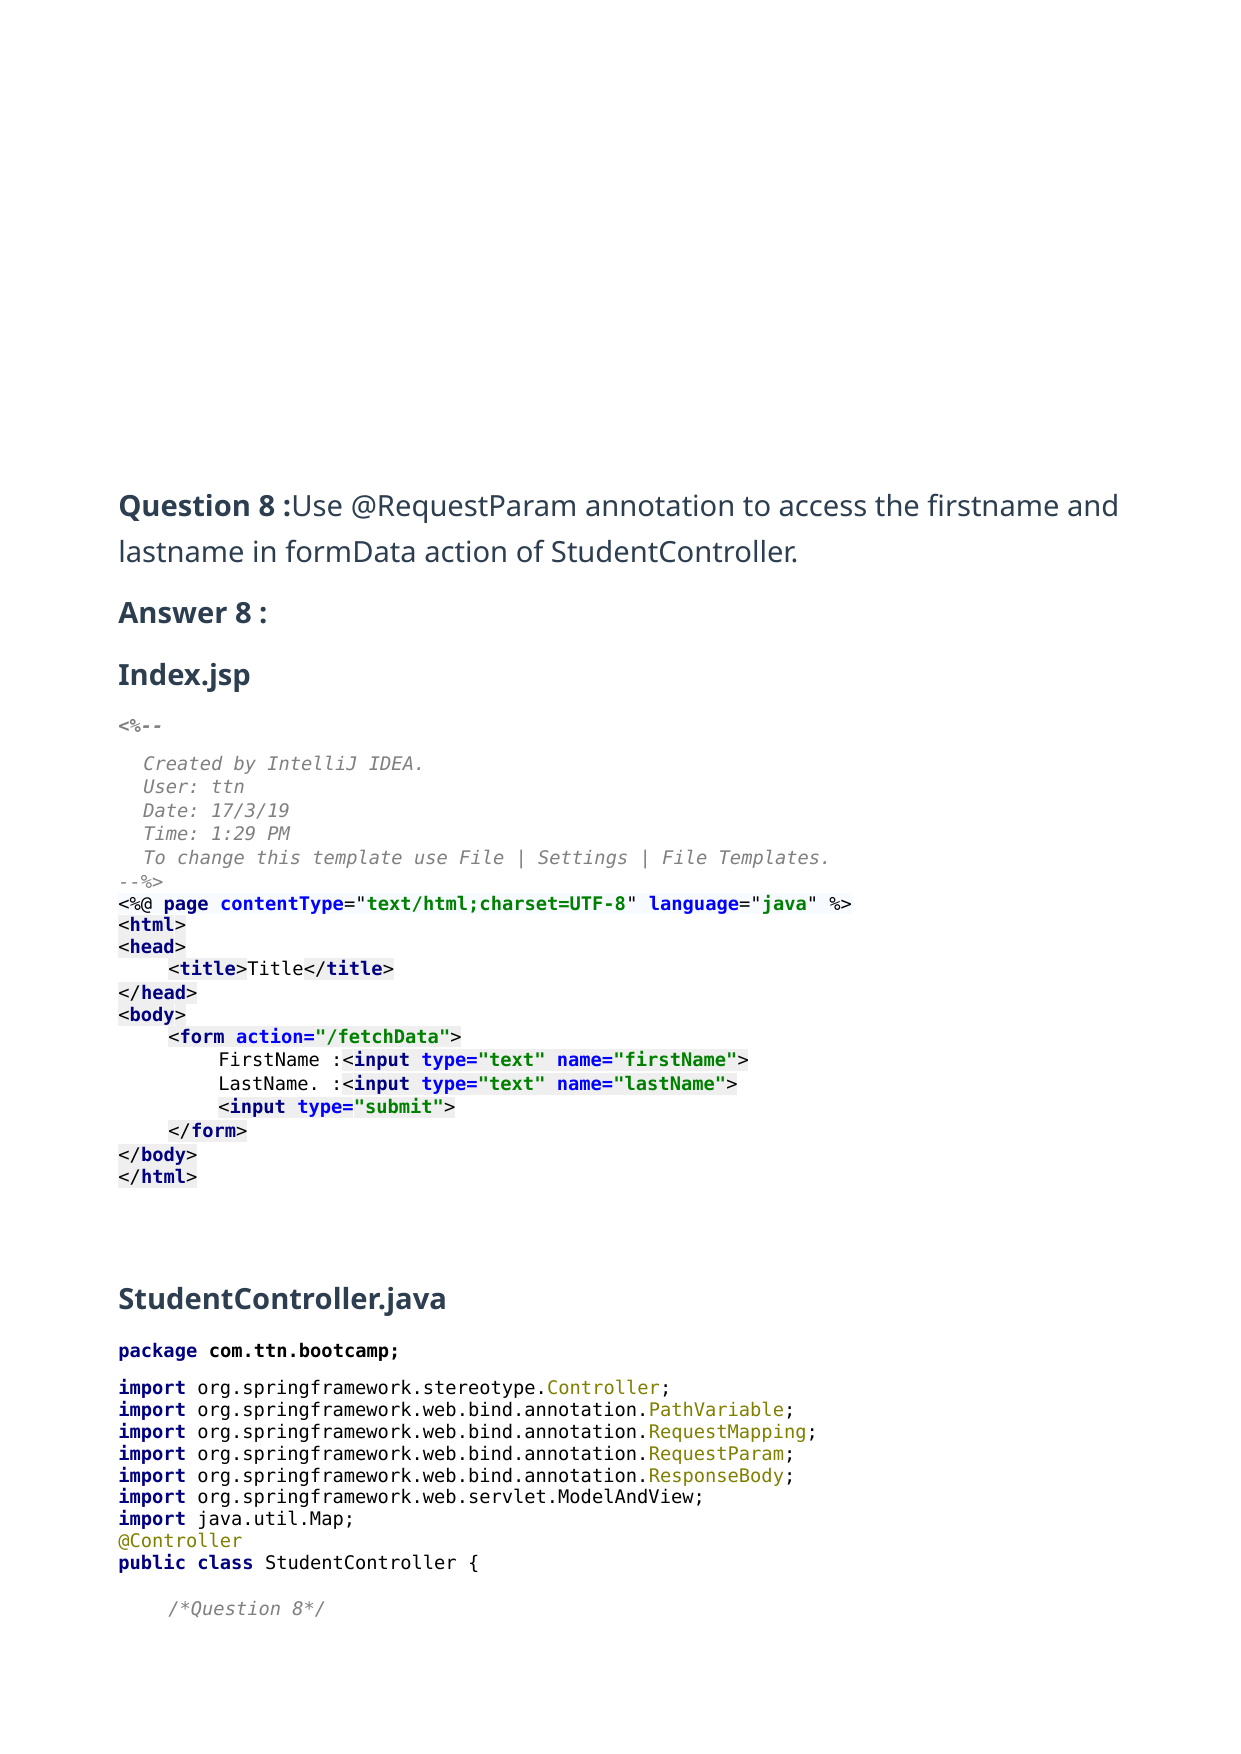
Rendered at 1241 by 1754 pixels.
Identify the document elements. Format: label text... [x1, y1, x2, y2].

text import org.springframework.web.bind.annotation.ResponseBody; [118, 1464, 1122, 1486]
text <html> [118, 914, 1122, 936]
text To change this template use File | Settings | File Templates. [118, 847, 1122, 871]
text import org.springframework.web.bind.annotation.PathVariable; [118, 1399, 1122, 1421]
text public class StudentController { [118, 1552, 1122, 1574]
text Time: 1:29 PM [118, 823, 1122, 847]
text import org.springframework.stereotype.Controller; [118, 1377, 1122, 1399]
text Question 8 :Use @RequestParam annotation to access the firstname and lastname in formData action of StudentController. [118, 486, 1122, 571]
text package com.ttn.bootcamp; [118, 1339, 1122, 1361]
text Answer 8 : [118, 592, 1122, 632]
text import java.util.Map; [118, 1508, 1122, 1530]
text Created by IntelliJ IDEA. [118, 752, 1122, 776]
text @Controller [118, 1530, 1122, 1552]
text --%> [118, 871, 1122, 893]
text import org.springframework.web.servlet.ModelAndView; [118, 1486, 1122, 1508]
text <input type="submit"> [118, 1097, 1122, 1120]
text User: ttn [118, 776, 1122, 800]
text </form> [118, 1120, 1122, 1144]
text </body> [118, 1144, 1122, 1166]
text <body> [118, 1004, 1122, 1026]
text FirstName :<input type="text" name="firstName"> [118, 1049, 1122, 1073]
text <form action="/fetchData"> [118, 1026, 1122, 1049]
text LastName. :<input type="text" name="lastName"> [118, 1073, 1122, 1097]
text <%-- [118, 715, 1122, 737]
text </html> [118, 1166, 1122, 1188]
text import org.springframework.web.bind.annotation.RequestMapping; [118, 1421, 1122, 1443]
text <title>Title</title> [118, 958, 1122, 982]
text <%@ page contentType="text/html;charset=UTF-8" language="java" %> [118, 893, 1122, 914]
text Date: 17/3/19 [118, 800, 1122, 823]
text Index.jsp [118, 654, 1122, 693]
text <head> [118, 936, 1122, 958]
text StudentController.java [118, 1278, 1122, 1318]
text </head> [118, 982, 1122, 1004]
text import org.springframework.web.bind.annotation.RequestParam; [118, 1443, 1122, 1464]
text /*Question 8*/ [118, 1598, 1122, 1621]
